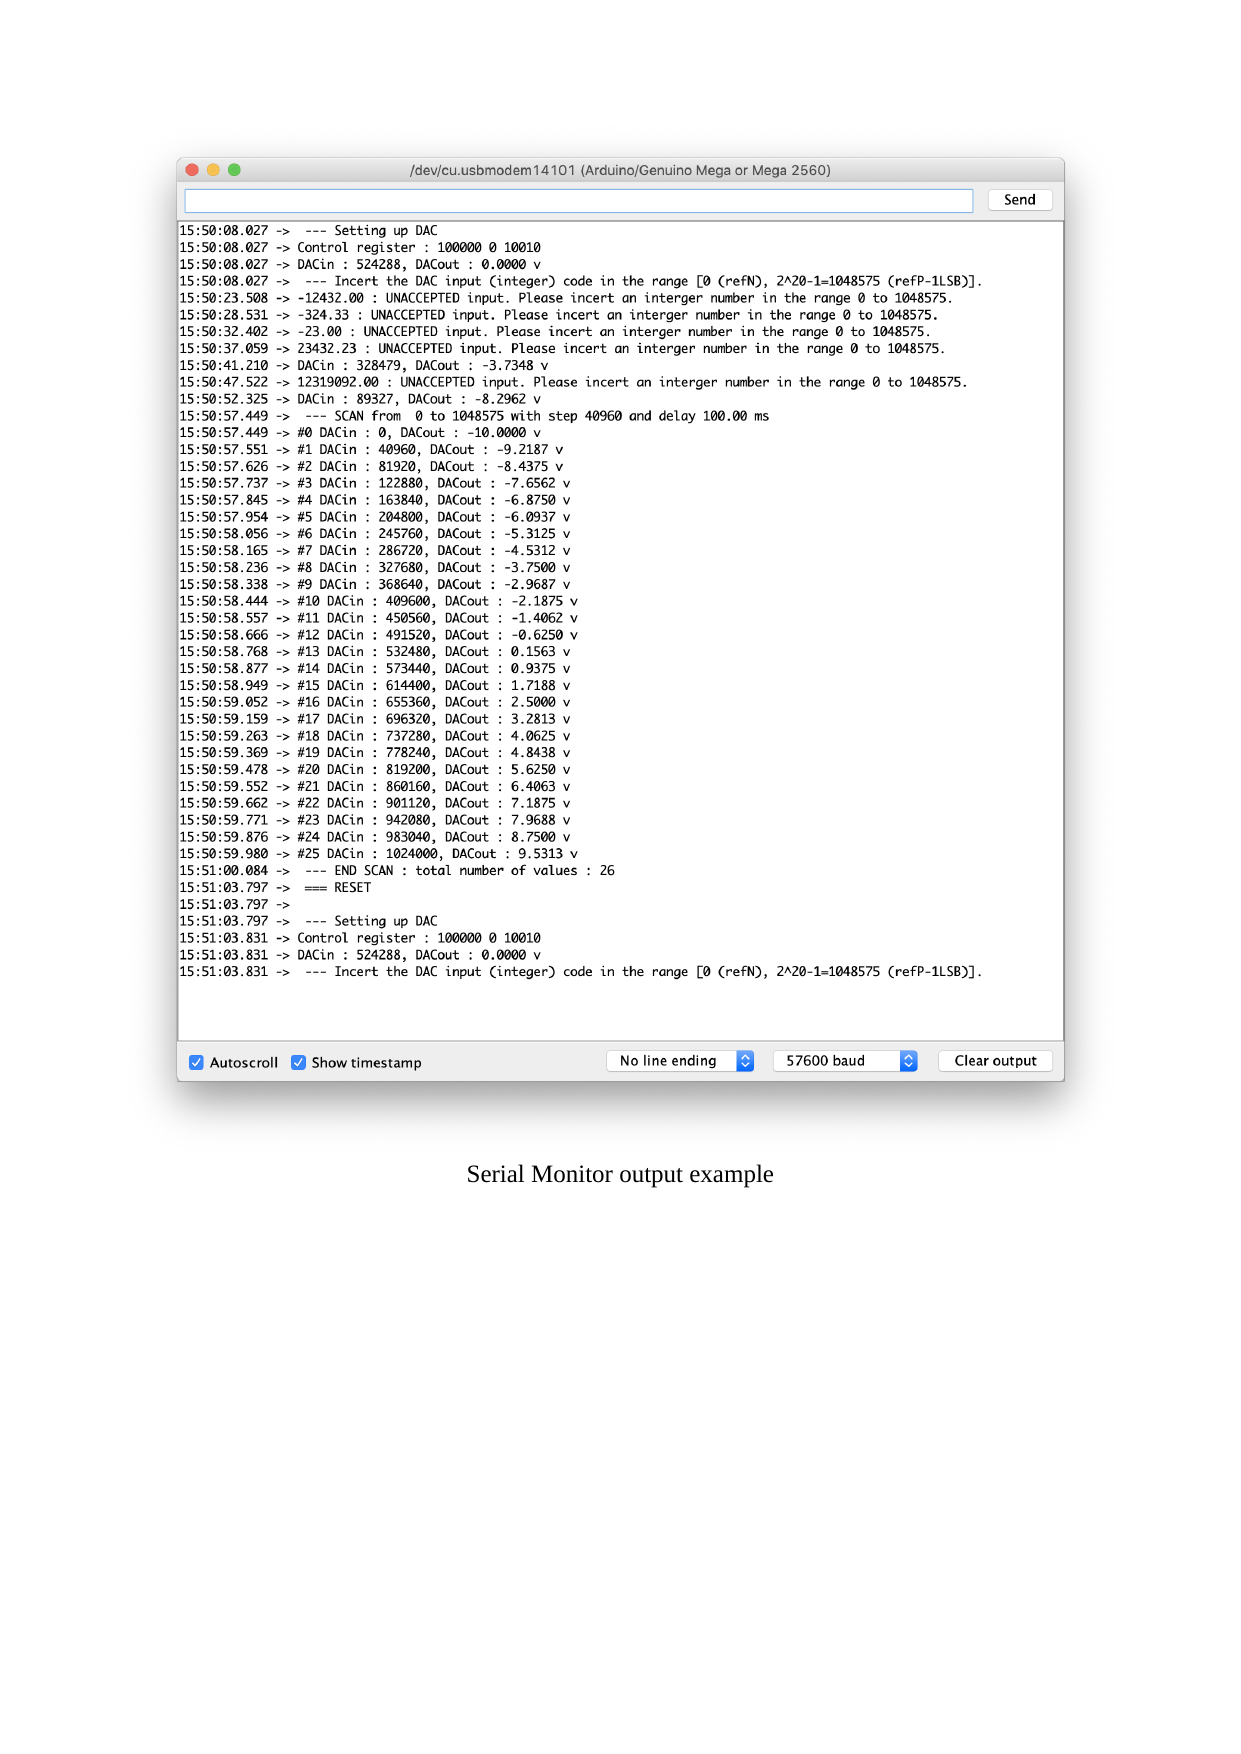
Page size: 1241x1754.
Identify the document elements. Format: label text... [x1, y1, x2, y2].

picture [118, 118, 1123, 1159]
text Serial Monitor output example [118, 1159, 1122, 1188]
